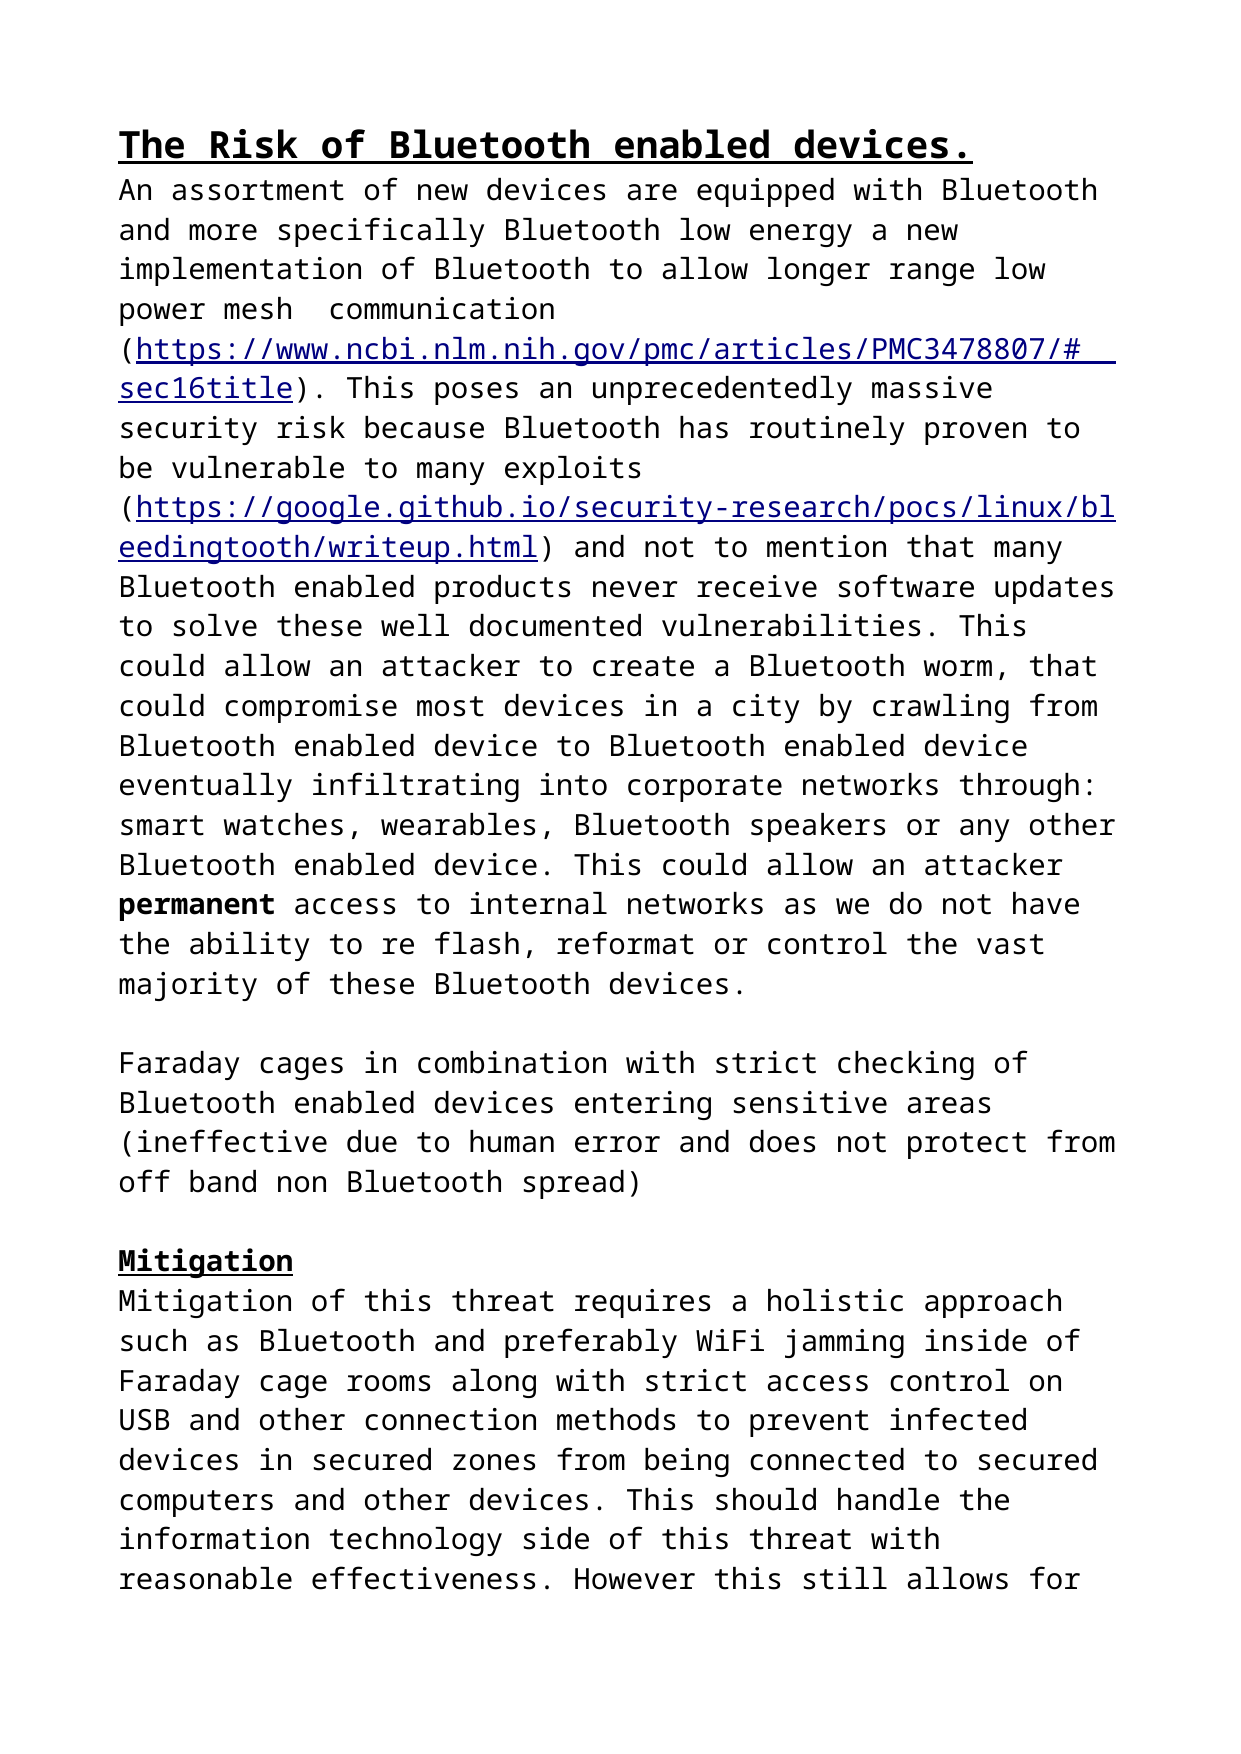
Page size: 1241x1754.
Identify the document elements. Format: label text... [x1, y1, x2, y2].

text Faraday cages in combination with strict checking of Bluetooth enabled devices entering sensitive areas (ineffective due to human error and does not protect from off band non Bluetooth spread) Mitigation Mitigation of this threat requires a holistic approach such as Bluetooth and preferably WiFi jamming inside of Faraday cage rooms along with strict access control on USB and other connection methods to prevent infected devices in secured zones from being connected to secured computers and other devices. This should handle the information technology side of this threat with reasonable effectiveness. However this still allows for [118, 1042, 1122, 1598]
text An assortment of new devices are equipped with Bluetooth and more specifically Bluetooth low energy a new implementation of Bluetooth to allow longer range low power mesh communication (https://www.ncbi.nlm.nih.gov/pmc/articles/PMC3478807/#__sec16title). This poses an unprecedentedly massive security risk because Bluetooth has routinely proven to be vulnerable to many exploits (https://google.github.io/security-research/pocs/linux/bleedingtooth/writeup.html) and not to mention that many Bluetooth enabled products never receive software updates to solve these well documented vulnerabilities. This could allow an attacker to create a Bluetooth worm, that could compromise most devices in a city by crawling from Bluetooth enabled device to Bluetooth enabled device eventually infiltrating into corporate networks through: smart watches, wearables, Bluetooth speakers or any other Bluetooth enabled device. This could allow an attacker permanent access to internal networks as we do not have the ability to re flash, reformat or control the vast majority of these Bluetooth devices. [118, 169, 1122, 1003]
text The Risk of Bluetooth enabled devices. [118, 118, 1122, 169]
